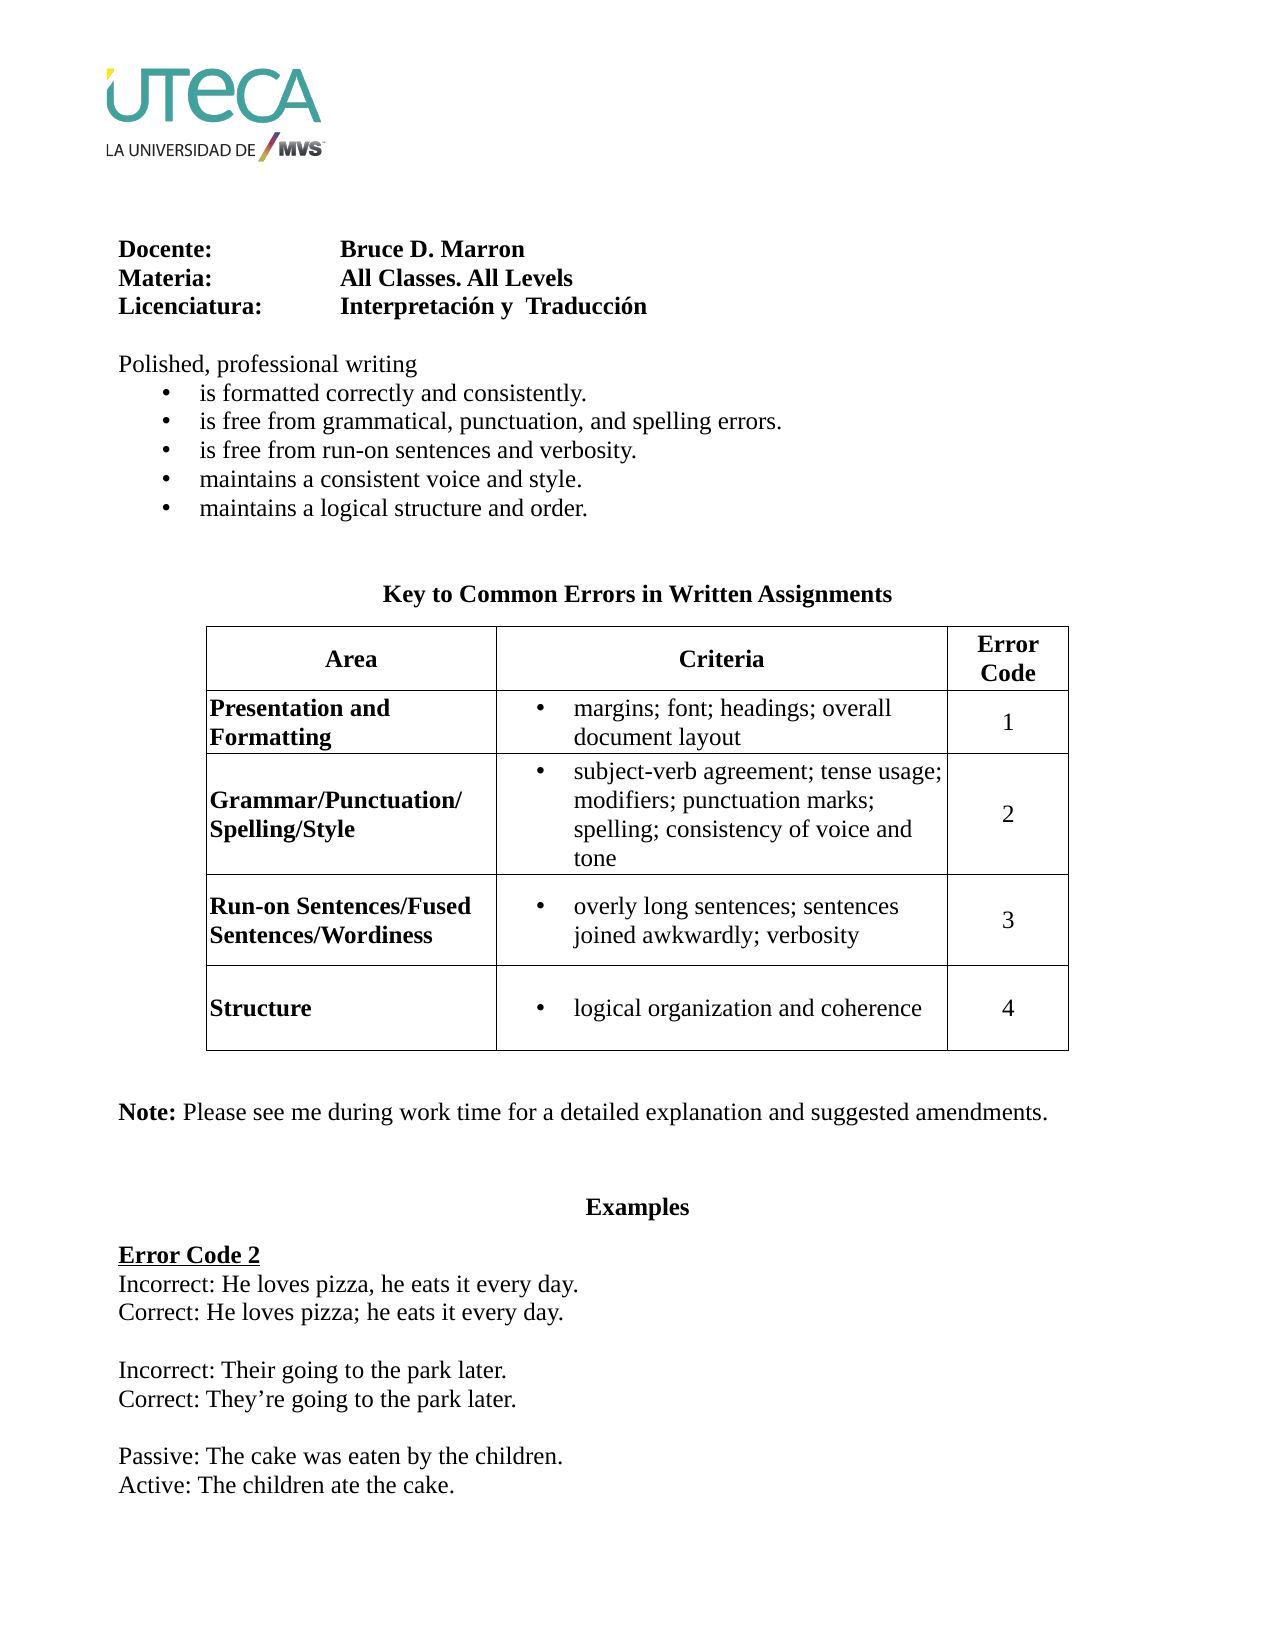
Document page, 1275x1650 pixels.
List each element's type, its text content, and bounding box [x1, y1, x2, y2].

table_cell overly long sentences; sentences joined awkwardly; verbosity [497, 875, 947, 965]
text Incorrect: He loves pizza, he eats it every day. [118, 1269, 1157, 1297]
table_cell Structure [207, 966, 496, 1049]
text Incorrect: Their going to the park later. [118, 1355, 1157, 1384]
table_cell 2 [948, 754, 1068, 874]
text Correct: He loves pizza; he eats it every day. [118, 1297, 1157, 1326]
text Licenciatura: Interpretación y Traducción [118, 291, 1157, 320]
list is formatted correctly and consistently. [162, 378, 1157, 406]
table_cell 4 [948, 966, 1068, 1049]
text Key to Common Errors in Written Assignments [118, 579, 1157, 608]
table_cell 3 [948, 875, 1068, 965]
table_cell Presentation and Formatting [207, 691, 496, 753]
text Error Code 2 [118, 1240, 1157, 1269]
list is free from run-on sentences and verbosity. [162, 435, 1157, 464]
table_cell margins; font; headings; overall document layout [497, 691, 947, 753]
text Docente: Bruce D. Marron [118, 234, 1157, 263]
table_header Criteria [497, 627, 947, 690]
table_cell subject-verb agreement; tense usage; modifiers; punctuation marks; spelling; consistency of voice and tone [497, 754, 947, 874]
table_header Error Code [948, 627, 1068, 690]
text Active: The children ate the cake. [118, 1470, 1157, 1499]
text Examples [118, 1192, 1157, 1221]
picture [104, 64, 328, 166]
text Materia: All Classes. All Levels [118, 263, 1157, 291]
list maintains a logical structure and order. [162, 493, 1157, 521]
list maintains a consistent voice and style. [162, 464, 1157, 493]
text Passive: The cake was eaten by the children. [118, 1441, 1157, 1470]
table_cell Run-on Sentences/Fused Sentences/Wordiness [207, 875, 496, 965]
table_cell logical organization and coherence [497, 966, 947, 1049]
text Polished, professional writing [118, 349, 1157, 378]
text Correct: They’re going to the park later. [118, 1384, 1157, 1412]
text Note: Please see me during work time for a detailed explanation and suggested amendments. [118, 1097, 1157, 1126]
table_cell Grammar/Punctuation/Spelling/Style [207, 754, 496, 874]
list is free from grammatical, punctuation, and spelling errors. [162, 406, 1157, 435]
table_header Area [207, 627, 496, 690]
table_cell 1 [948, 691, 1068, 753]
